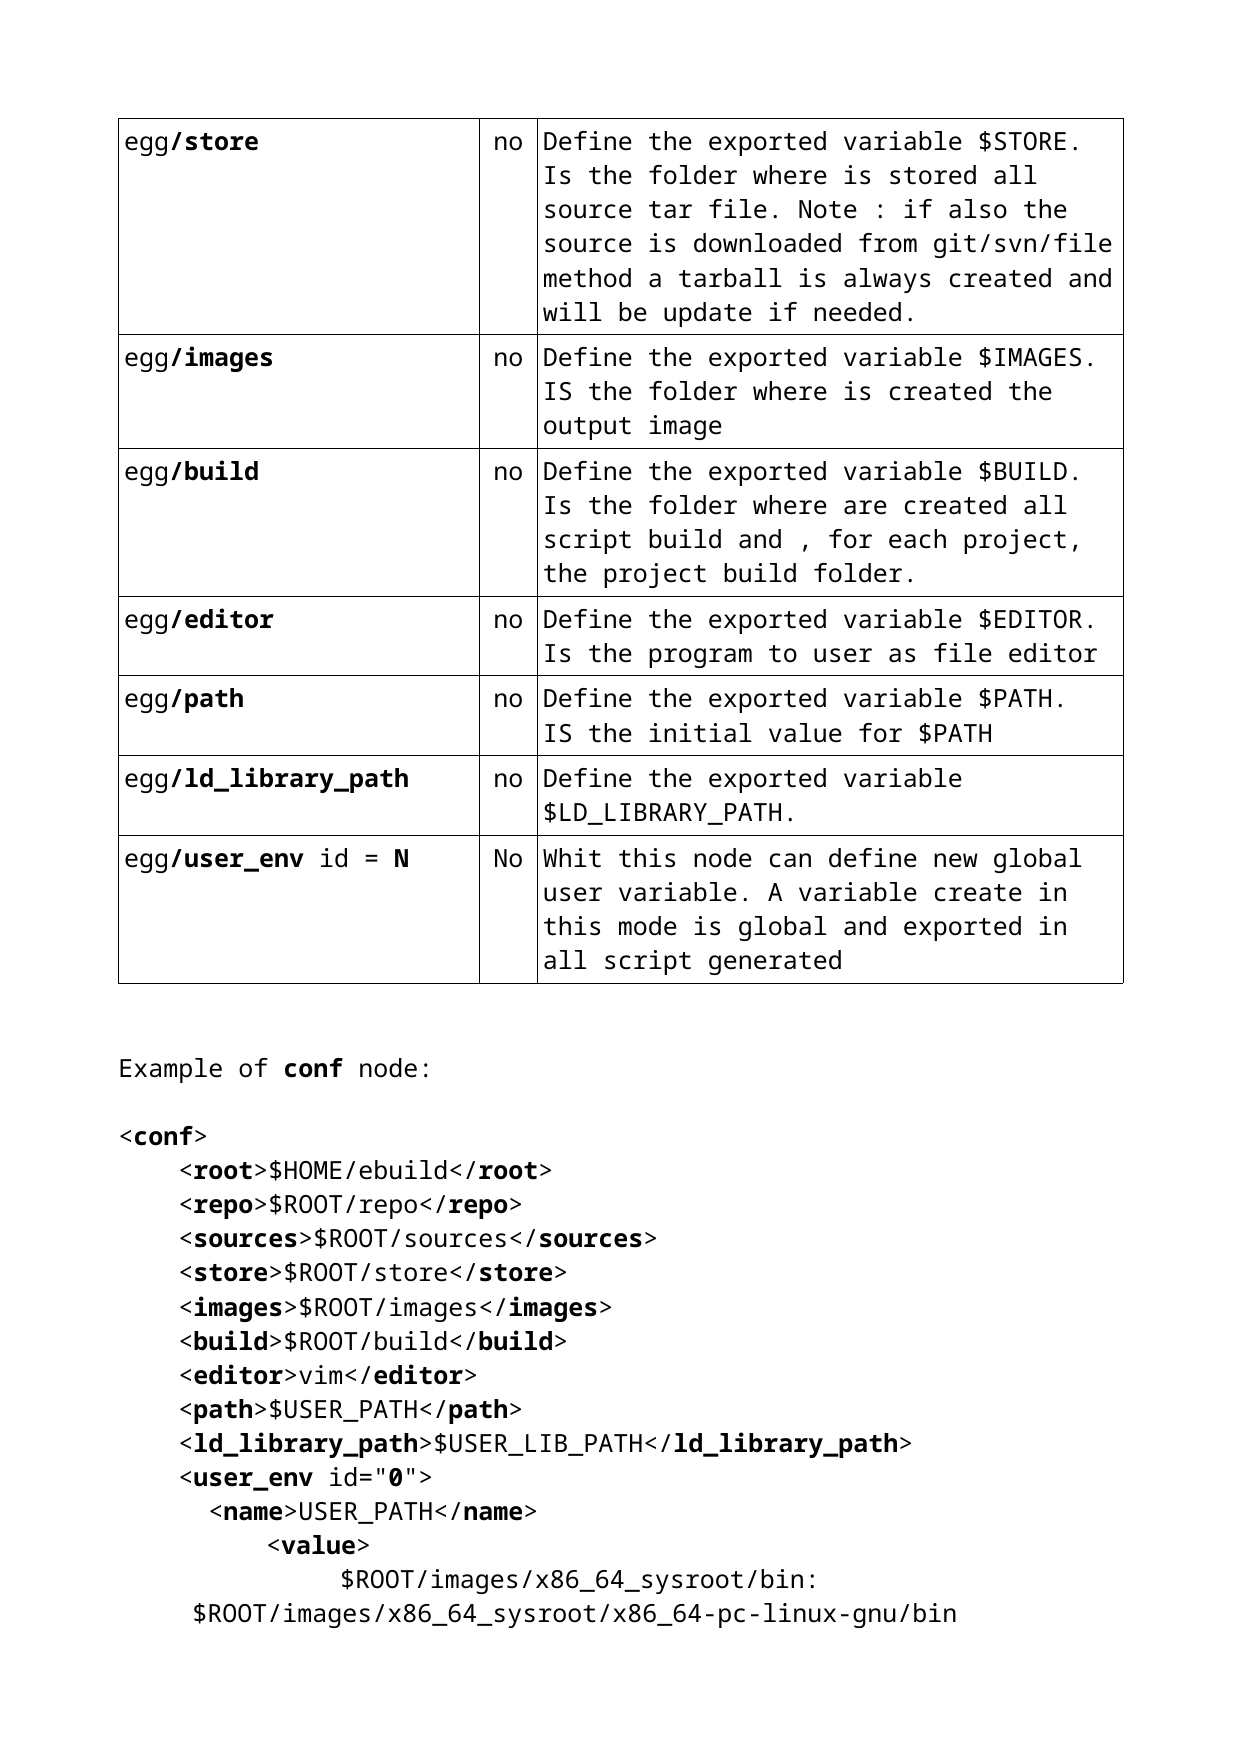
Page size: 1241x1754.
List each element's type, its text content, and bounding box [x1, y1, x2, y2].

text <store>$ROOT/store</store> [118, 1255, 1122, 1289]
table_cell Define the exported variable $PATH. IS the initial value for $PATH [538, 676, 1123, 755]
table_cell no [480, 597, 537, 675]
table_cell Define the exported variable $EDITOR. Is the program to user as file editor [538, 597, 1123, 675]
text <build>$ROOT/build</build> [118, 1323, 1122, 1357]
text <sources>$ROOT/sources</sources> [118, 1221, 1122, 1255]
text <repo>$ROOT/repo</repo> [118, 1187, 1122, 1221]
table_cell Define the exported variable $STORE. Is the folder where is stored all source tar file. Note : if also the source is downloaded from git/svn/file method a tarball is always created and will be update if needed. [538, 119, 1123, 334]
table_cell no [480, 119, 537, 334]
text <user_env id="0"> [118, 1459, 1122, 1493]
table_cell egg/images [119, 335, 479, 448]
text <conf> [118, 1119, 1122, 1153]
text <editor>vim</editor> [118, 1357, 1122, 1391]
text <images>$ROOT/images</images> [118, 1289, 1122, 1323]
text <ld_library_path>$USER_LIB_PATH</ld_library_path> [118, 1425, 1122, 1459]
table_cell egg/path [119, 676, 479, 755]
table_cell egg/ld_library_path [119, 756, 479, 835]
table_cell Define the exported variable $IMAGES. IS the folder where is created the output image [538, 335, 1123, 448]
table_cell Whit this node can define new global user variable. A variable create in this mode is global and exported in all script generated [538, 836, 1123, 982]
table_cell no [480, 449, 537, 596]
text <path>$USER_PATH</path> [118, 1391, 1122, 1425]
table_cell no [480, 335, 537, 448]
table_cell no [480, 676, 537, 755]
table_cell Define the exported variable $BUILD. Is the folder where are created all script build and , for each project, the project build folder. [538, 449, 1123, 596]
table_cell no [480, 756, 537, 835]
table_cell egg/editor [119, 597, 479, 675]
text <name>USER_PATH</name> [118, 1493, 1122, 1528]
table_cell egg/user_env id = N [119, 836, 479, 982]
table_cell egg/store [119, 119, 479, 334]
text $ROOT/images/x86_64_sysroot/bin: $ROOT/images/x86_64_sysroot/x86_64-pc-linux-gnu/bin [118, 1562, 1122, 1630]
text Example of conf node: [118, 1051, 1122, 1085]
text <value> [118, 1528, 1122, 1562]
table_cell egg/build [119, 449, 479, 596]
table_cell No [480, 836, 537, 982]
table_cell Define the exported variable $LD_LIBRARY_PATH. [538, 756, 1123, 835]
text <root>$HOME/ebuild</root> [118, 1153, 1122, 1187]
